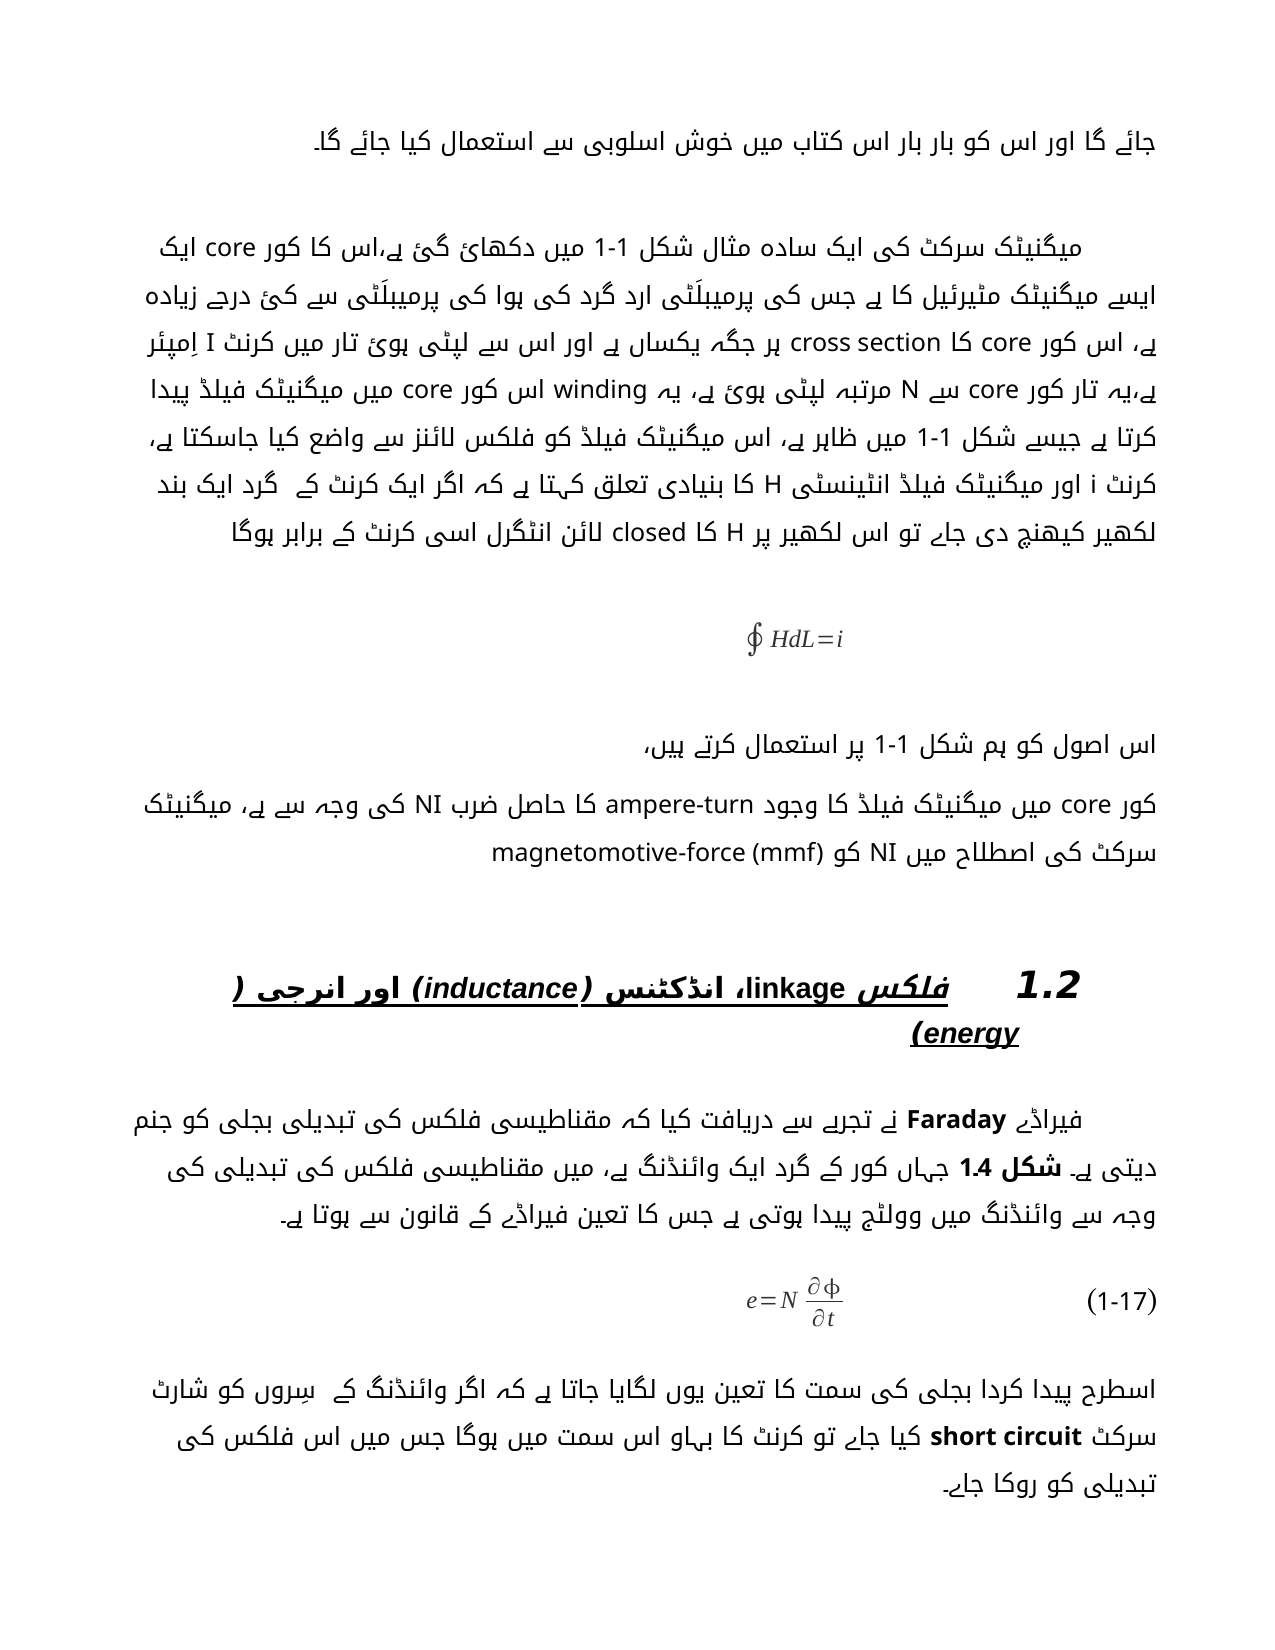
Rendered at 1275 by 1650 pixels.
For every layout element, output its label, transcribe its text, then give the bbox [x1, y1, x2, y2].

text میگنیٹک سرکٹ کی ایک سادہ مثال شکل 1-1 میں دکھائ گئ ہے،اس کا کور core ایک ایسے میگنیٹک مٹیرئیل کا ہے جس کی پرمیبلَٹی ارد گرد کی ہوا کی پرمیبلَٹی سے کئ درجے زیادہ ہے، اس کور core کا cross section ہر جگہ یکساں ہے اور اس سے لپٹی ہوئ تار میں کرنٹ I اِمپئر ہے،یہ تار کور core سے N مرتبہ لپٹی ہوئ ہے، یہ winding اس کور core میں میگنیٹک فیلڈ پیدا کرتا ہے جیسے شکل 1-1 میں ظاہر ہے، اس میگنیٹک فیلڈ کو فلکس لائنز سے واضع کیا جاسکتا ہے، کرنٹ i اور میگنیٹک فیلڈ انٹینسٹی H کا بنیادی تعلق کہتا ہے کہ اگر ایک کرنٹ کے گرد ایک بند لکھیر کیھنچ دی جاے تو اس لکھیر پر H کا closed لائن انٹگرل اسی کرنٹ کے برابر ہوگا [118, 224, 1157, 556]
text فیراڈے Faraday نے تجربے سے دریافت کیا کہ مقناطیسی فلکس کی تبدیلی بجلی کو جنم دیتی ہے۔ شکل 4۔1 جہاں کور کے گرد ایک وائنڈنگ یے، میں مقناطیسی فلکس کی تبدیلی کی وجہ سے وائنڈنگ میں وولٹج پیدا ہوتی ہے جس کا تعین فیراڈے کے قانون سے ہوتا ہے۔ [118, 1097, 1157, 1239]
text اس اصول کو ہم شکل 1-1 پر استعمال کرتے ہیں، [118, 722, 1157, 769]
text جائے گا اور اس کو بار بار اس کتاب میں خوش اسلوبی سے استعمال کیا جائے گا۔ [118, 118, 1157, 166]
text کور core میں میگنیٹک فیلڈ کا وجود ampere-turn کا حاصل ضرب NI کی وجہ سے ہے، میگنیٹک سرکٹ کی اصطلاح میں NI کو magnetomotive-force (mmf) [118, 782, 1157, 877]
text (1-17) [118, 1273, 1157, 1332]
subtitle فلکس linkage، انڈکٹنس (inductance) اور انرجی (energy) [118, 961, 1082, 1050]
text اسطرح پیدا کردا بجلی کی سمت کا تعین یوں لگایا جاتا ہے کہ اگر وائنڈنگ کے سِروں کو شارٹ سرکٹ short circuit کیا جاے تو کرنٹ کا بہاو اس سمت میں ہوگا جس میں اس فلکس کی تبدیلی کو روکا جاے۔ [118, 1366, 1157, 1508]
